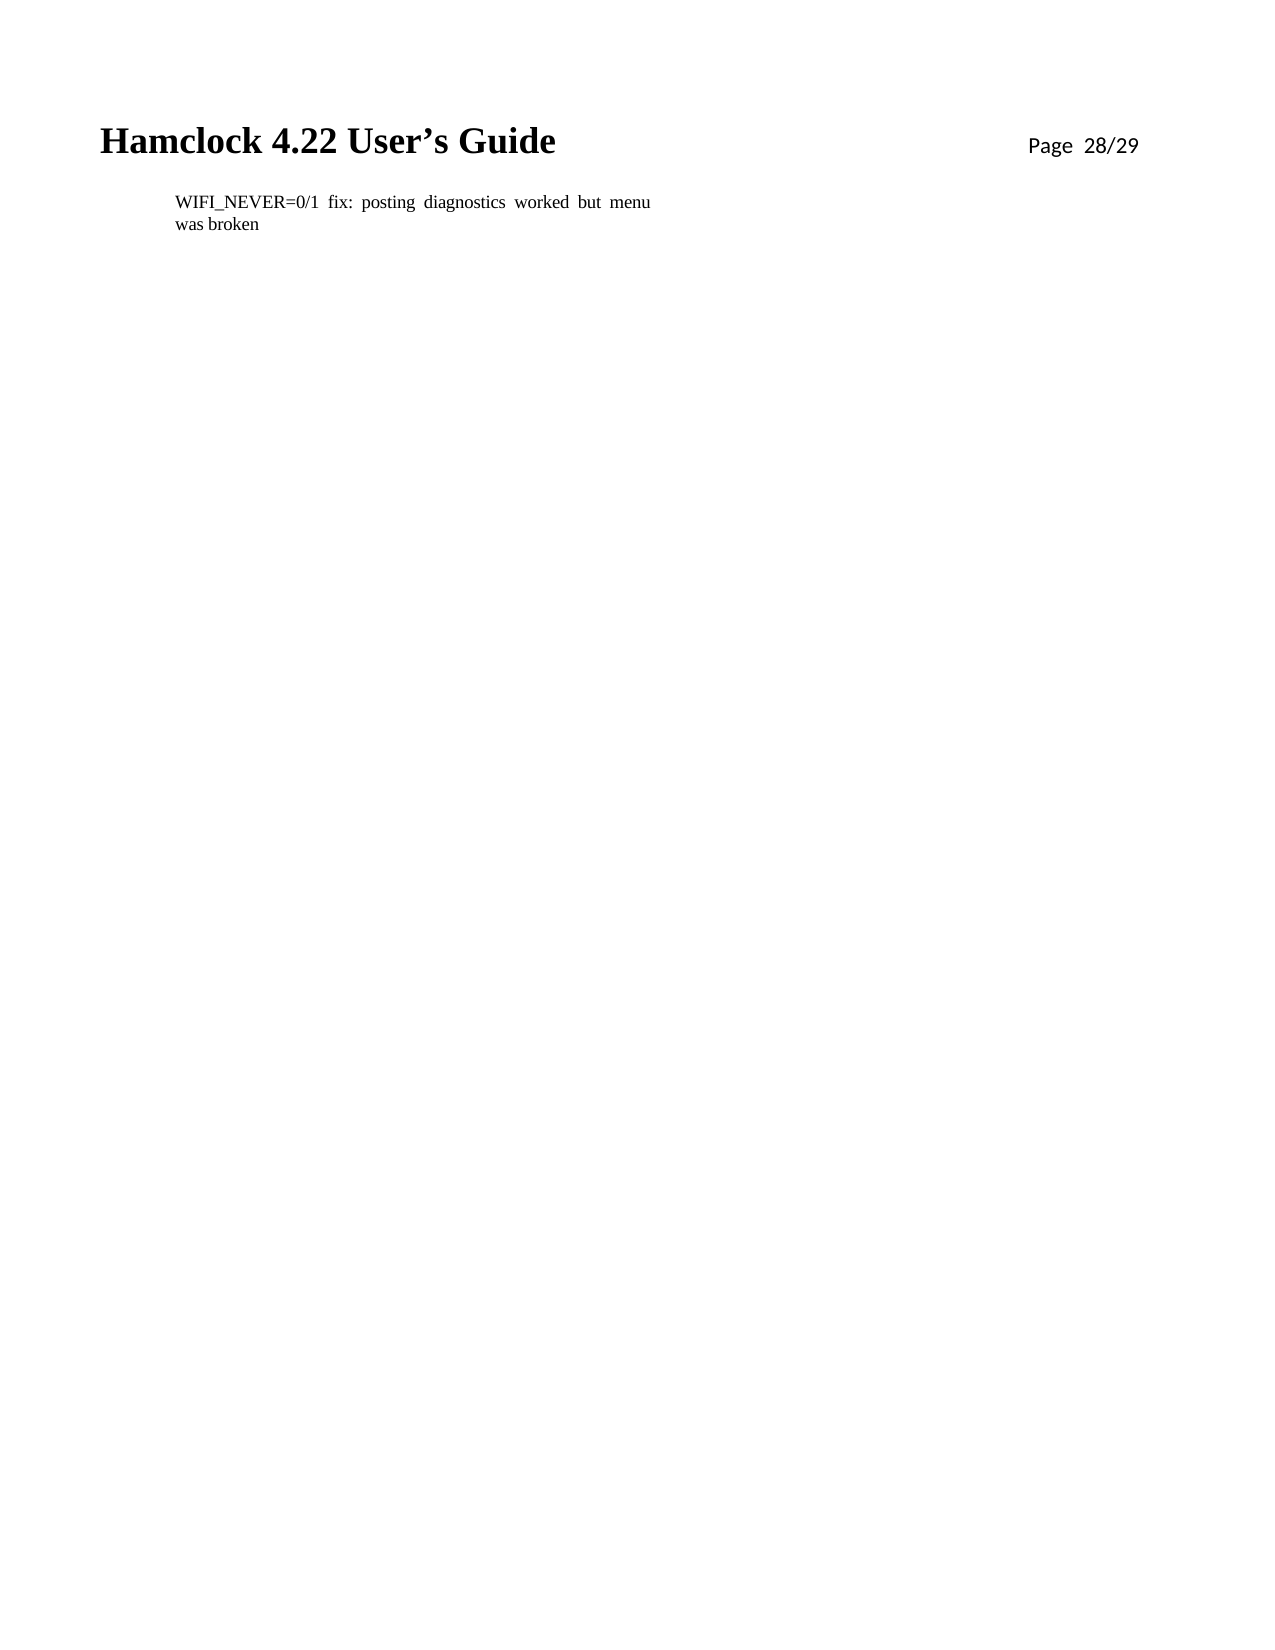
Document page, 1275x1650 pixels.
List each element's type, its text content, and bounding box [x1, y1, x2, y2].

text WIFI_NEVER=0/1 fix: posting diagnostics worked but menu was broken [175, 191, 651, 234]
